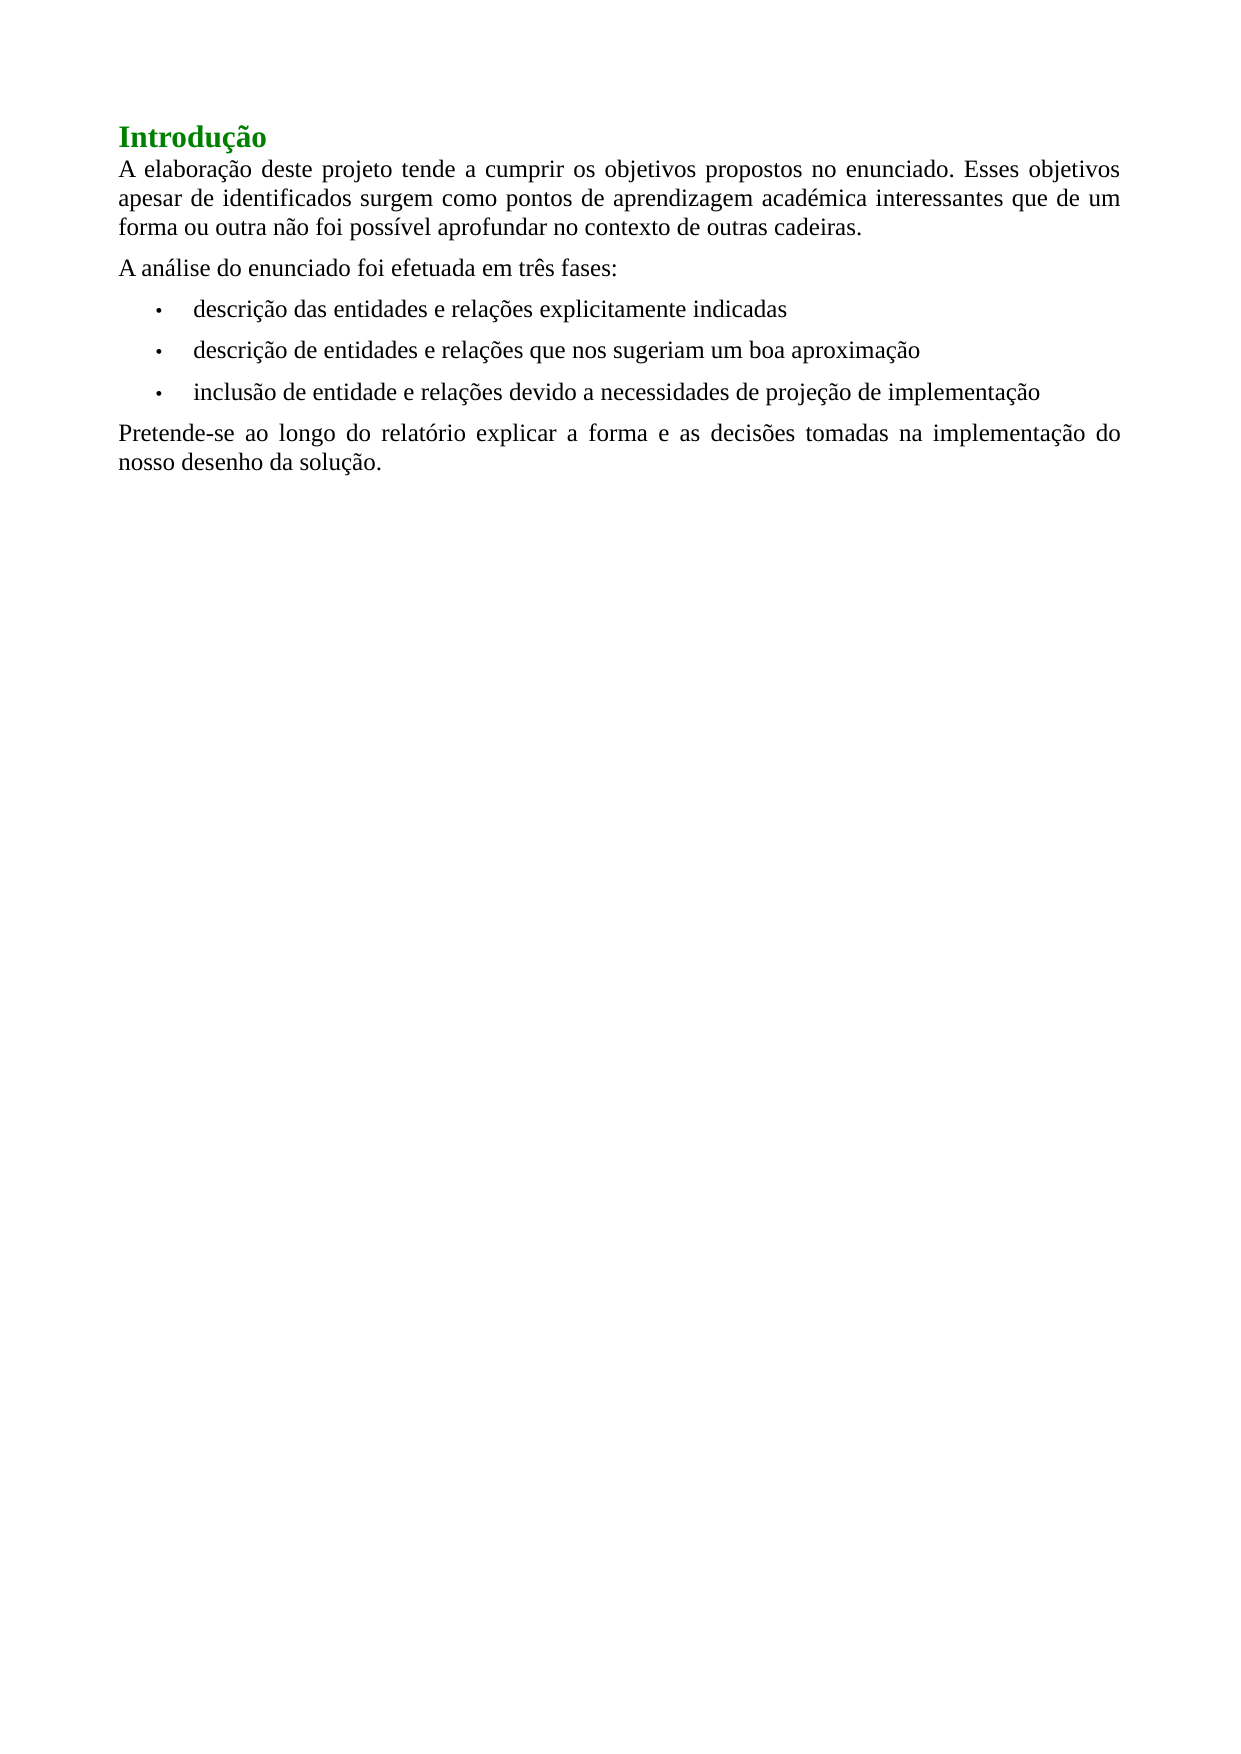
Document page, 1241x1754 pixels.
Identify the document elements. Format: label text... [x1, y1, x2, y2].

subtitle Introdução [118, 118, 1122, 154]
list descrição das entidades e relações explicitamente indicadas [156, 294, 1122, 323]
text A elaboração deste projeto tende a cumprir os objetivos propostos no enunciado. Esses objetivos apesar de identificados surgem como pontos de aprendizagem académica interessantes que de um forma ou outra não foi possível aprofundar no contexto de outras cadeiras. [118, 154, 1122, 240]
text A análise do enunciado foi efetuada em três fases: [118, 253, 1122, 282]
list descrição de entidades e relações que nos sugeriam um boa aproximação [156, 335, 1122, 364]
text Pretende-se ao longo do relatório explicar a forma e as decisões tomadas na implementação do nosso desenho da solução. [118, 418, 1122, 475]
list inclusão de entidade e relações devido a necessidades de projeção de implementação [156, 377, 1122, 405]
